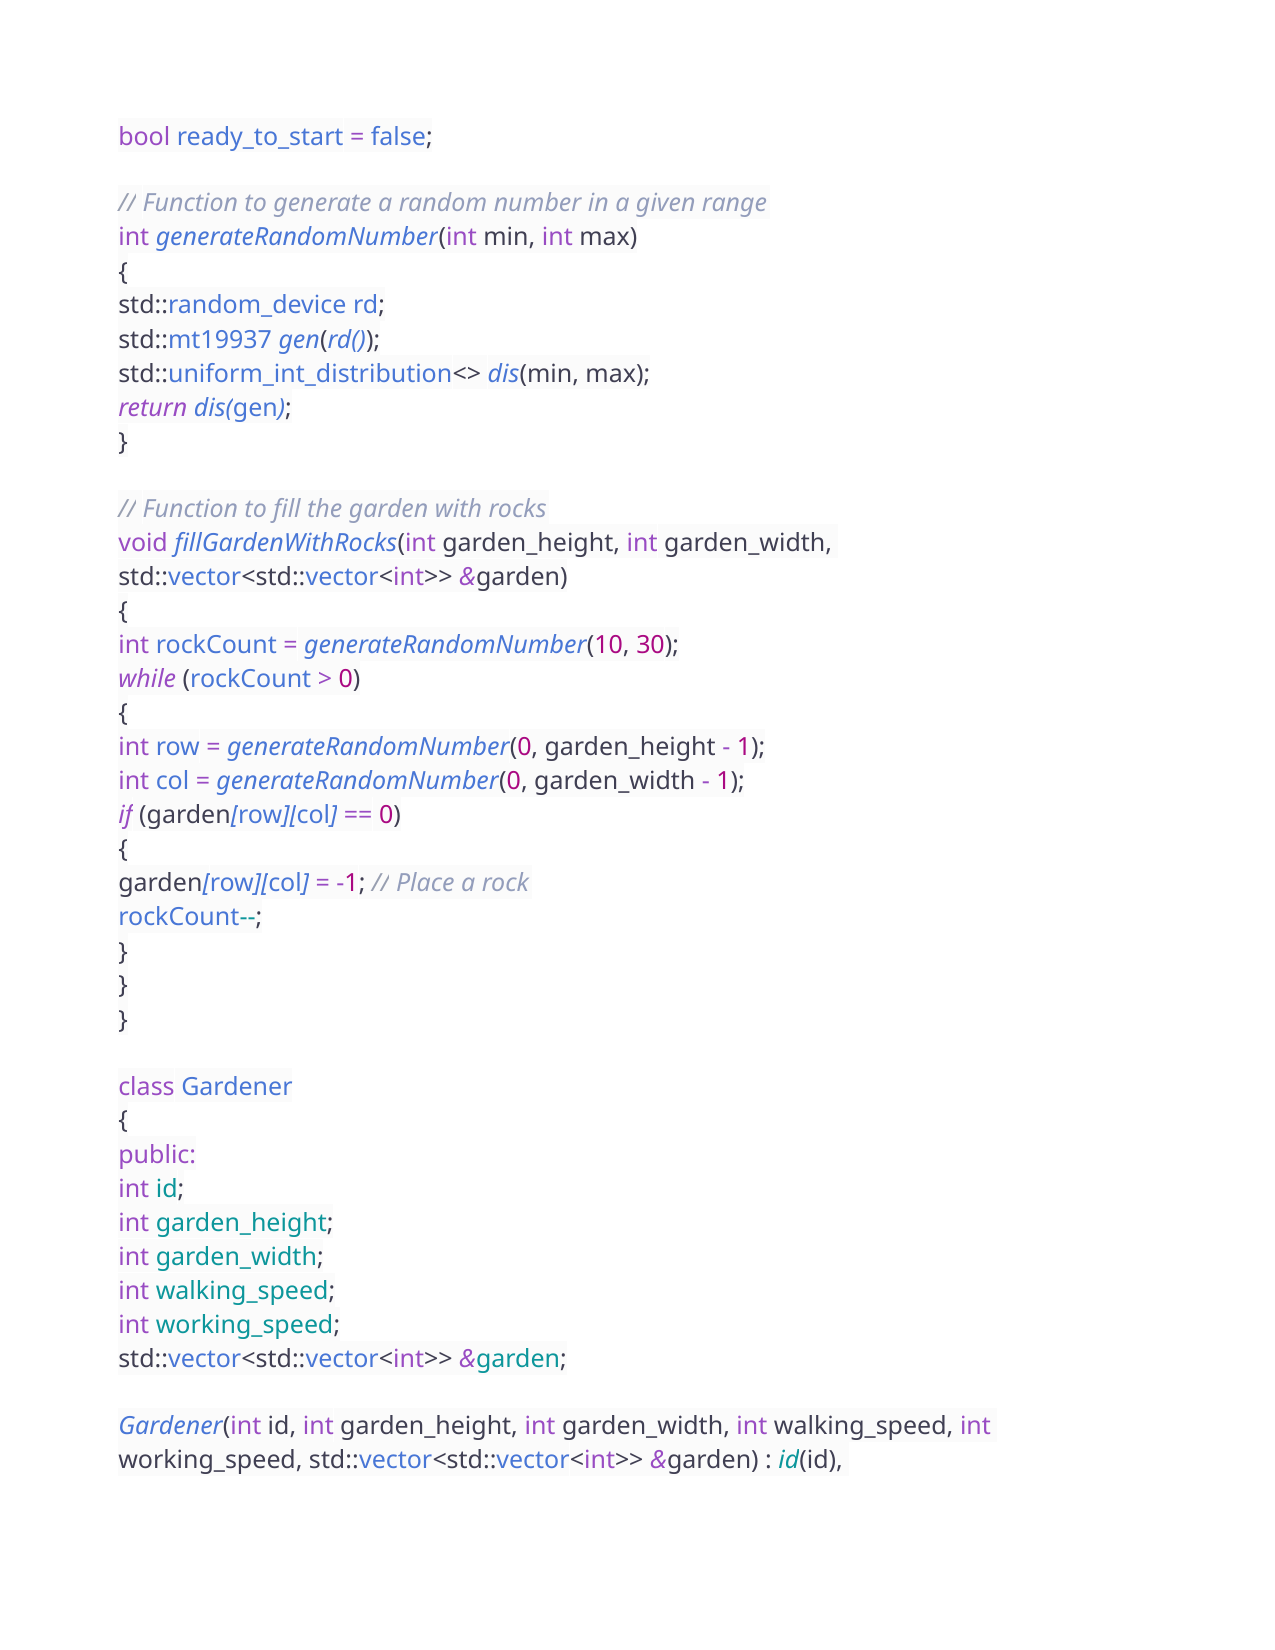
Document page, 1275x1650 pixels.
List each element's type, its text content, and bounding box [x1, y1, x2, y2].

text std::random_device rd; [118, 287, 1157, 321]
text return dis(gen); [118, 389, 1157, 423]
text std::vector<std::vector<int>> &garden; [118, 1341, 1157, 1375]
text bool ready_to_start = false; [118, 118, 1157, 152]
text } [118, 423, 1157, 457]
text int rockCount = generateRandomNumber(10, 30); [118, 627, 1157, 661]
text int garden_width; [118, 1238, 1157, 1272]
text void fillGardenWithRocks(int garden_height, int garden_width, std::vector<std::vector<int>> &garden) [118, 524, 1157, 592]
text } [118, 933, 1157, 967]
text std::mt19937 gen(rd()); [118, 321, 1157, 355]
text if (garden[row][col] == 0) [118, 797, 1157, 831]
text int row = generateRandomNumber(0, garden_height - 1); [118, 729, 1157, 763]
text garden[row][col] = -1; // Place a rock [118, 865, 1157, 899]
text std::uniform_int_distribution<> dis(min, max); [118, 355, 1157, 389]
text int garden_height; [118, 1204, 1157, 1238]
text // Function to fill the garden with rocks [118, 490, 1157, 524]
text int walking_speed; [118, 1272, 1157, 1307]
text int id; [118, 1170, 1157, 1204]
text public: [118, 1136, 1157, 1170]
text int working_speed; [118, 1307, 1157, 1341]
text rockCount--; [118, 899, 1157, 933]
text } [118, 1001, 1157, 1035]
text int generateRandomNumber(int min, int max) [118, 219, 1157, 253]
text { [118, 592, 1157, 627]
text } [118, 967, 1157, 1001]
text class Gardener [118, 1068, 1157, 1102]
text Gardener(int id, int garden_height, int garden_width, int walking_speed, int working_speed, std::vector<std::vector<int>> &garden) : id(id), [118, 1407, 1157, 1476]
text { [118, 831, 1157, 865]
text { [118, 1102, 1157, 1136]
text while (rockCount > 0) [118, 661, 1157, 695]
text { [118, 253, 1157, 287]
text // Function to generate a random number in a given range [118, 185, 1157, 219]
text int col = generateRandomNumber(0, garden_width - 1); [118, 763, 1157, 797]
text { [118, 695, 1157, 729]
